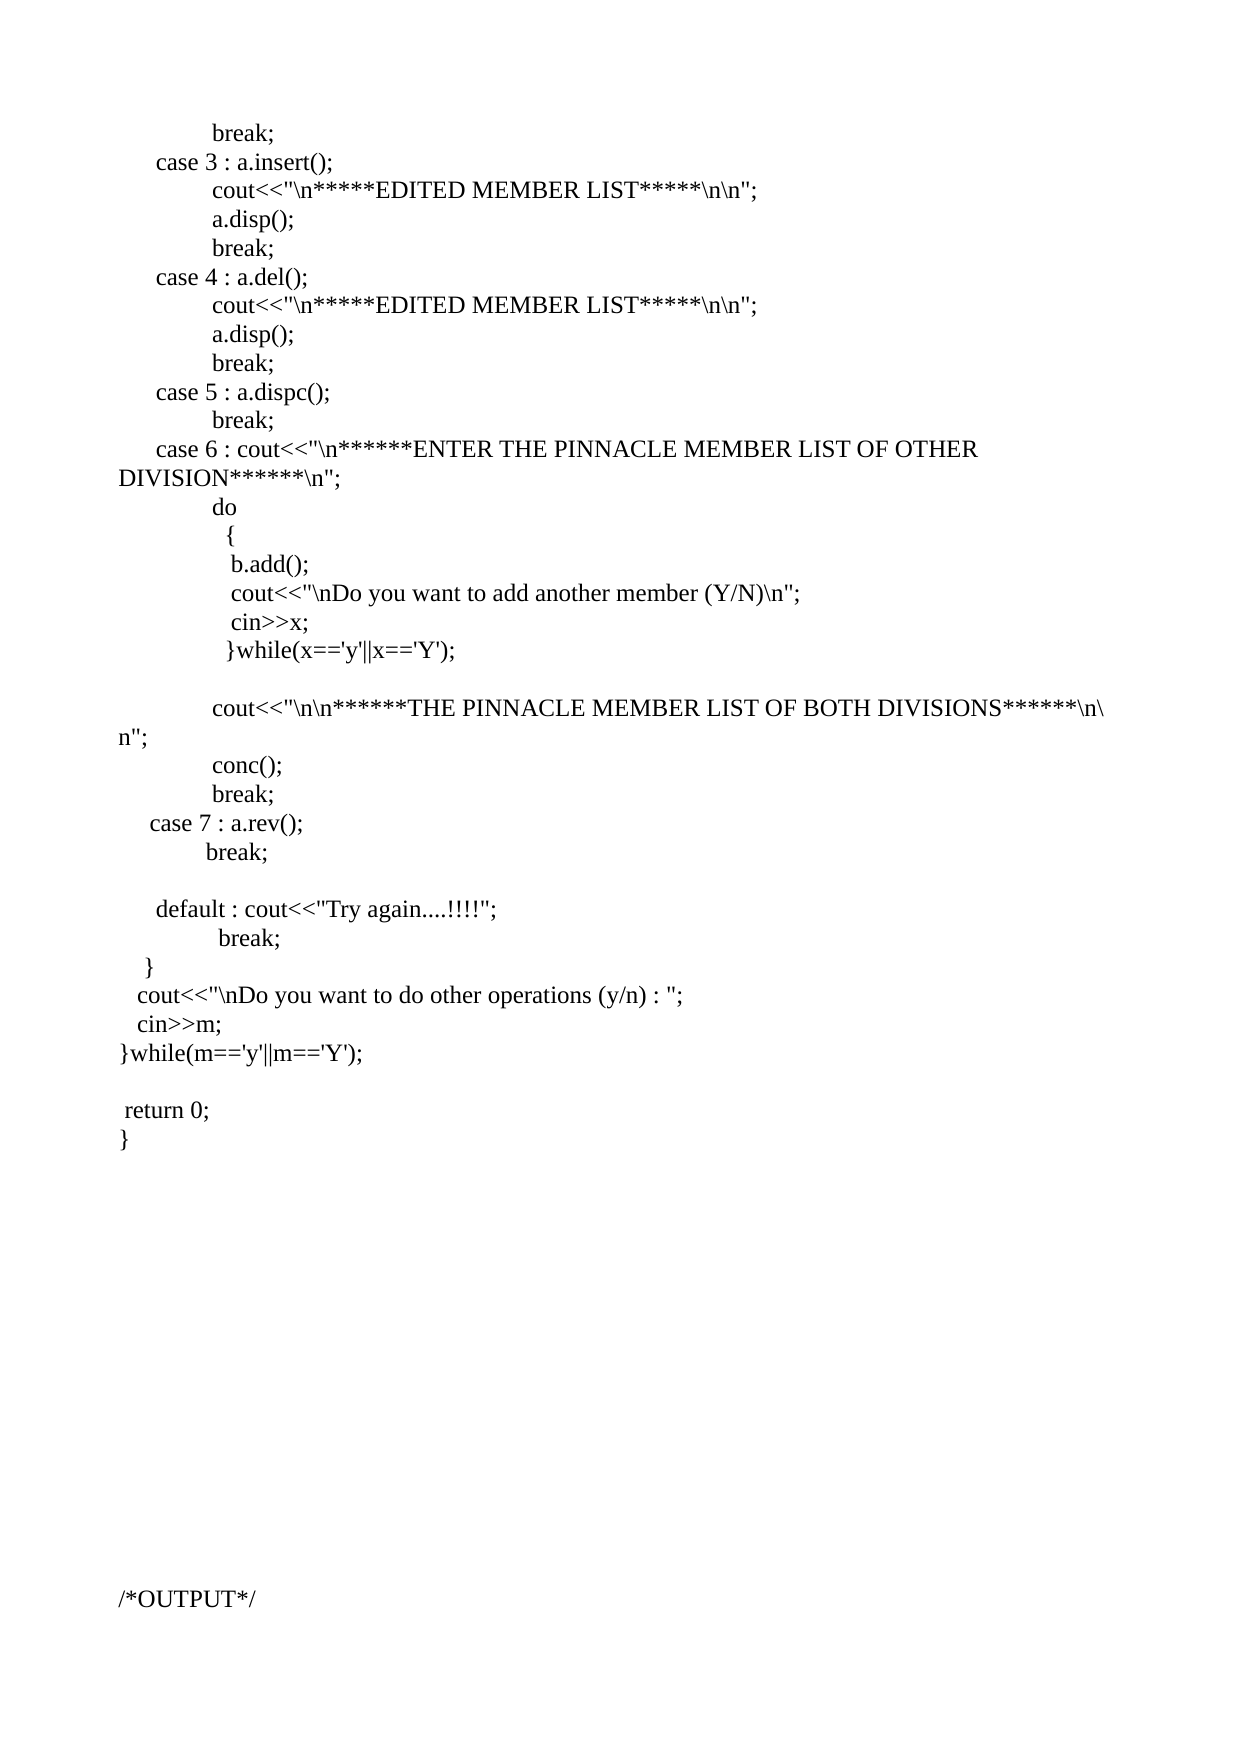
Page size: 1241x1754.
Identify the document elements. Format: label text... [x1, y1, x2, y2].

text conc(); [118, 751, 1122, 779]
text break; [118, 779, 1122, 808]
text cout<<"\nDo you want to add another member (Y/N)\n"; [118, 578, 1122, 607]
text case 3 : a.insert(); [118, 147, 1122, 176]
text a.disp(); [118, 204, 1122, 233]
text default : cout<<"Try again....!!!!"; [118, 894, 1122, 923]
text break; [118, 406, 1122, 434]
text break; [118, 233, 1122, 262]
text case 4 : a.del(); [118, 262, 1122, 291]
text /*OUTPUT*/ [118, 1584, 1122, 1613]
text return 0; [118, 1096, 1122, 1124]
text cin>>m; [118, 1009, 1122, 1038]
text cout<<"\n*****EDITED MEMBER LIST*****\n\n"; [118, 176, 1122, 204]
text cin>>x; [118, 607, 1122, 636]
text { [118, 521, 1122, 549]
text break; [118, 837, 1122, 866]
text break; [118, 923, 1122, 952]
text case 5 : a.dispc(); [118, 377, 1122, 406]
text } [118, 1124, 1122, 1153]
text }while(m=='y'||m=='Y'); [118, 1038, 1122, 1067]
text do [118, 492, 1122, 521]
text cout<<"\nDo you want to do other operations (y/n) : "; [118, 981, 1122, 1009]
text }while(x=='y'||x=='Y'); [118, 636, 1122, 664]
text case 7 : a.rev(); [118, 808, 1122, 837]
text b.add(); [118, 549, 1122, 578]
text break; [118, 118, 1122, 147]
text } [118, 952, 1122, 981]
text break; [118, 348, 1122, 377]
text cout<<"\n*****EDITED MEMBER LIST*****\n\n"; [118, 291, 1122, 319]
text case 6 : cout<<"\n******ENTER THE PINNACLE MEMBER LIST OF OTHER DIVISION******\n"; [118, 434, 1122, 492]
text a.disp(); [118, 319, 1122, 348]
text cout<<"\n\n******THE PINNACLE MEMBER LIST OF BOTH DIVISIONS******\n\n"; [118, 693, 1122, 751]
